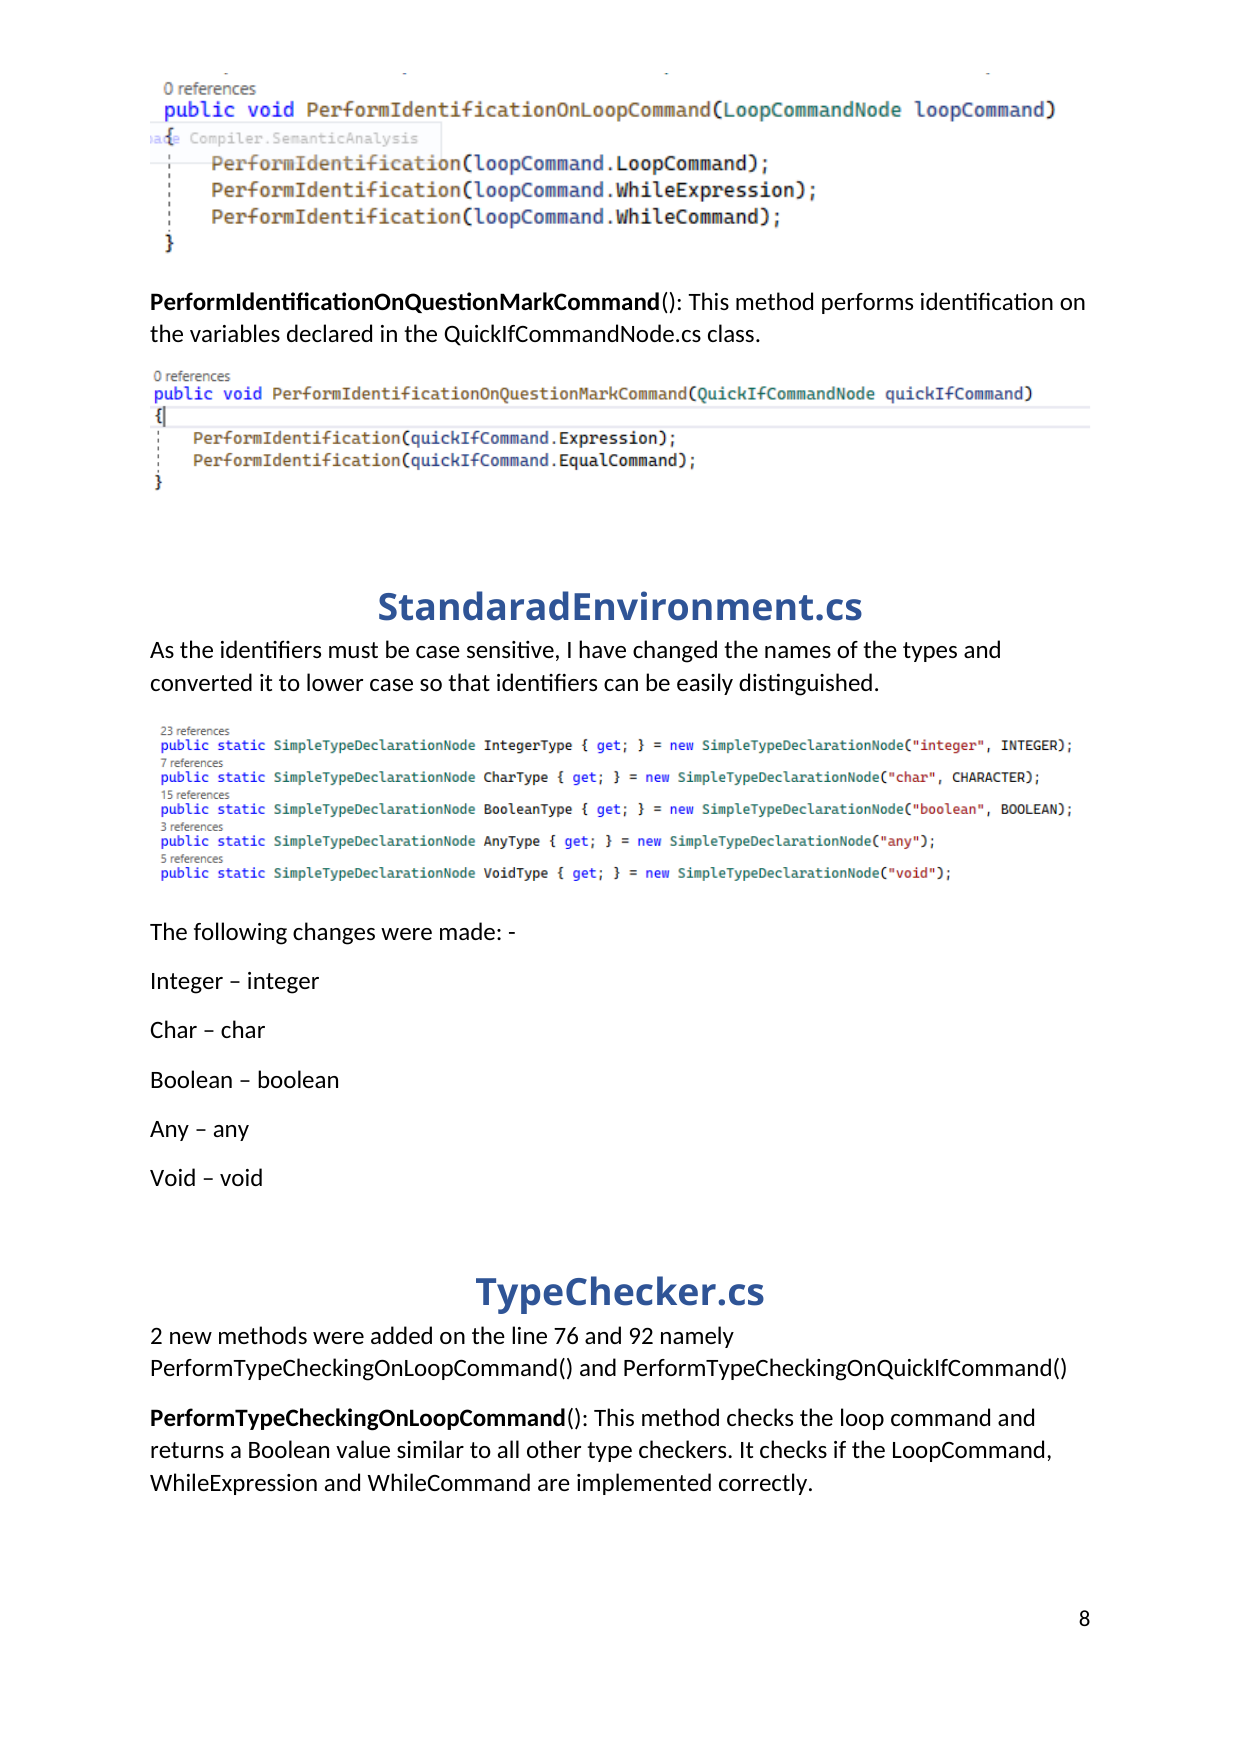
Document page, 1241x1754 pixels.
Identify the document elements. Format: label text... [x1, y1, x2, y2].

text The following changes were made: - [150, 916, 1090, 947]
text Char – char [150, 1015, 1090, 1045]
text As the identifiers must be case sensitive, I have changed the names of the types and converted it to lower case so that identifiers can be easily distinguished. [150, 634, 1090, 698]
text Boolean – boolean [150, 1064, 1090, 1094]
subtitle TypeChecker.cs [150, 1265, 1090, 1316]
subtitle StandaradEnvironment.cs [150, 580, 1090, 631]
text PerformIdentificationOnQuestionMarkCommand(): This method performs identification on the variables declared in the QuickIfCommandNode.cs class. [150, 286, 1090, 349]
text Void – void [150, 1162, 1090, 1193]
text PerformTypeCheckingOnLoopCommand(): This method checks the loop command and returns a Boolean value similar to all other type checkers. It checks if the LoopCommand, WhileExpression and WhileCommand are implemented correctly. [150, 1402, 1090, 1497]
text 2 new methods were added on the line 76 and 92 namely PerformTypeCheckingOnLoopCommand() and PerformTypeCheckingOnQuickIfCommand() [150, 1320, 1090, 1383]
text Integer – integer [150, 965, 1090, 996]
text Any – any [150, 1113, 1090, 1144]
